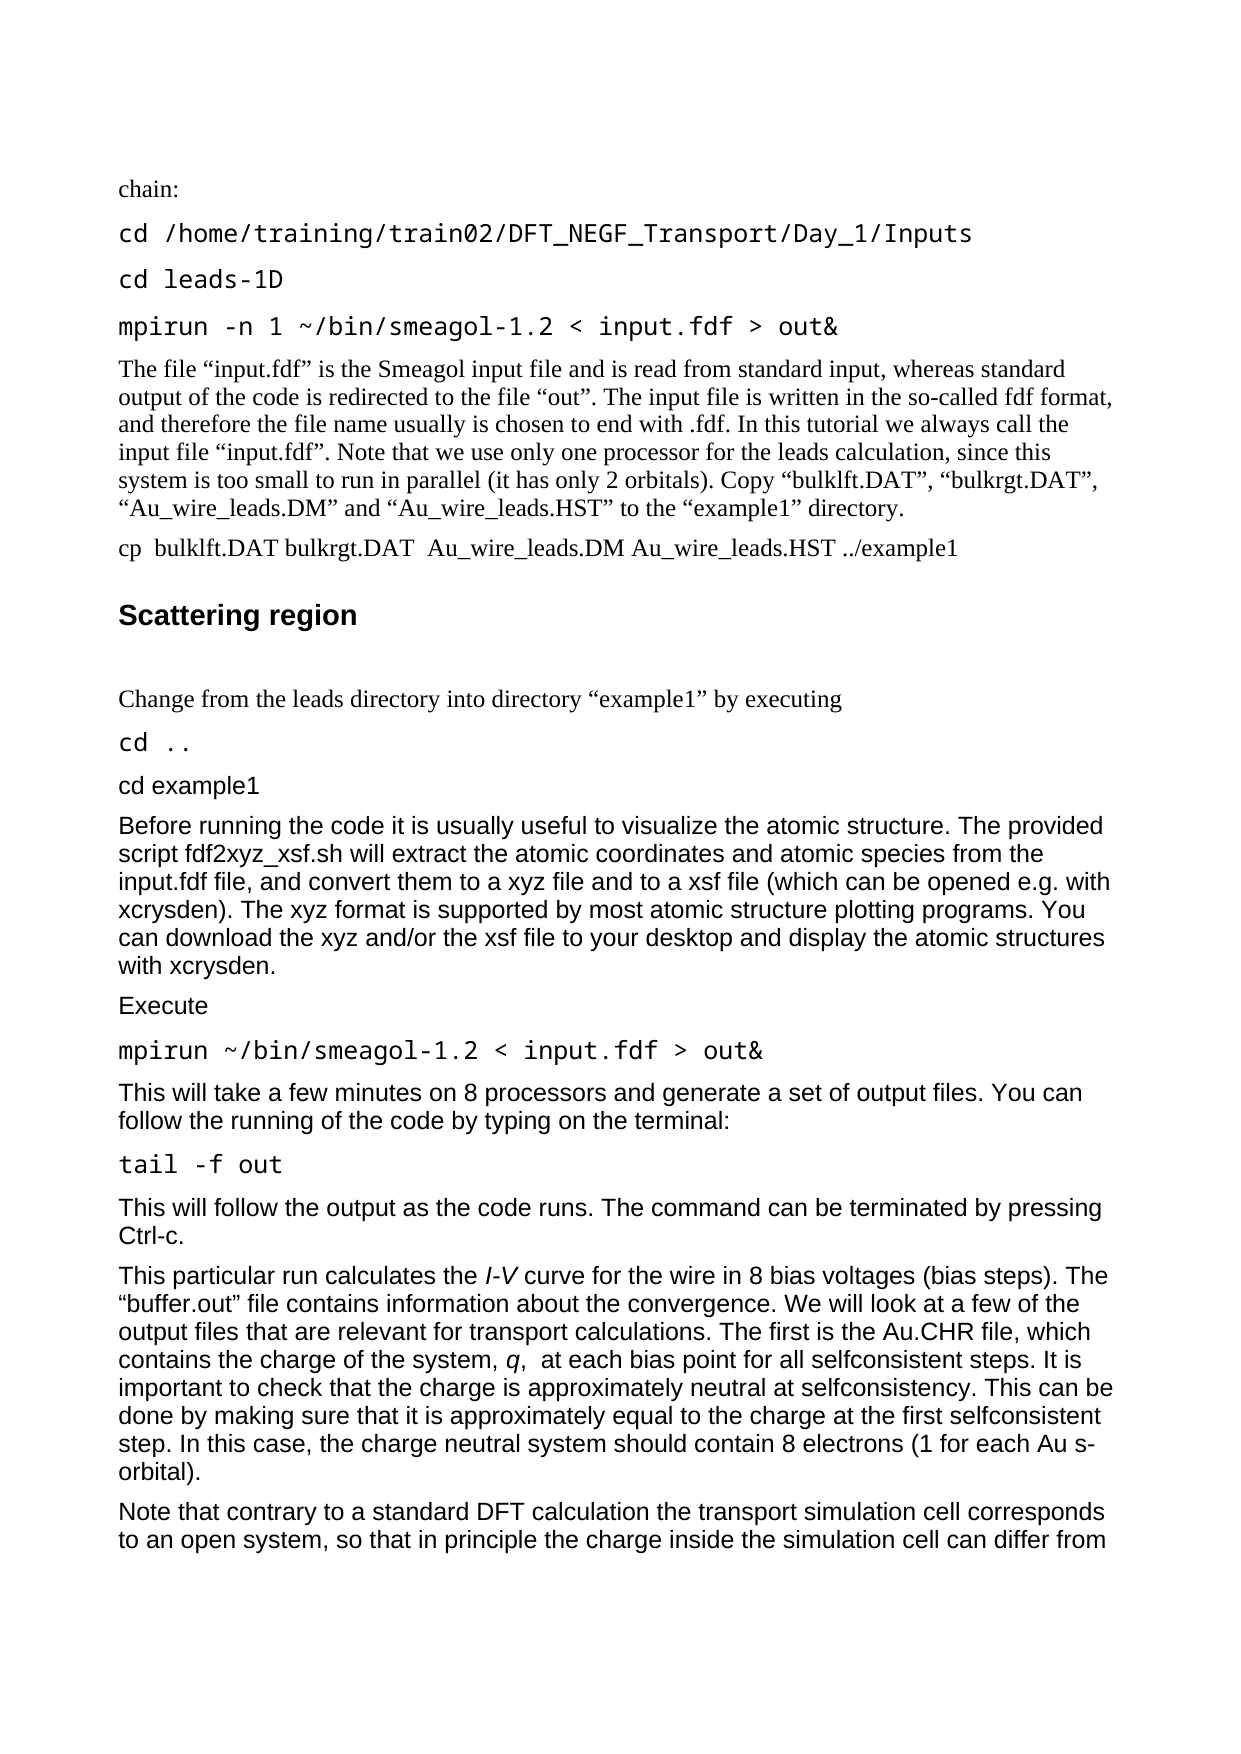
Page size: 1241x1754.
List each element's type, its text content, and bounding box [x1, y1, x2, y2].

text cd leads-1D [118, 262, 1122, 296]
text mpirun -n 1 ~/bin/smeagol-1.2 < input.fdf > out& [118, 309, 1122, 343]
text tail -f out [118, 1147, 1122, 1181]
text Note that contrary to a standard DFT calculation the transport simulation cell corresponds to an open system, so that in principle the charge inside the simulation cell can differ from [118, 1498, 1122, 1554]
text cp bulklft.DAT bulkrgt.DAT Au_wire_leads.DM Au_wire_leads.HST ../example1 [118, 534, 1122, 562]
text cd /home/training/train02/DFT_NEGF_Transport/Day_1/Inputs [118, 216, 1122, 249]
subtitle Scattering region [118, 599, 1122, 632]
text Change from the leads directory into directory “example1” by executing [118, 685, 1122, 712]
text This will take a few minutes on 8 processors and generate a set of output files. You can follow the running of the code by typing on the terminal: [118, 1079, 1122, 1135]
text This particular run calculates the I-V curve for the wire in 8 bias voltages (bias steps). The “buffer.out” file contains information about the convergence. We will look at a few of the output files that are relevant for transport calculations. The first is the Au.CHR file, which contains the charge of the system, q, at each bias point for all selfconsistent steps. It is important to check that the charge is approximately neutral at selfconsistency. This can be done by making sure that it is approximately equal to the charge at the first selfconsistent step. In this case, the charge neutral system should contain 8 electrons (1 for each Au s-orbital). [118, 1262, 1122, 1485]
text mpirun ~/bin/smeagol-1.2 < input.fdf > out& [118, 1032, 1122, 1066]
text The file “input.fdf” is the Smeagol input file and is read from standard input, whereas standard output of the code is redirected to the file “out”. The input file is written in the so-called fdf format, and therefore the file name usually is chosen to end with .fdf. In this tutorial we always call the input file “input.fdf”. Note that we use only one processor for the leads calculation, since this system is too small to run in parallel (it has only 2 orbitals). Copy “bulklft.DAT”, “bulkrgt.DAT”, “Au_wire_leads.DM” and “Au_wire_leads.HST” to the “example1” directory. [118, 355, 1122, 521]
text This will follow the output as the code runs. The command can be terminated by pressing Ctrl-c. [118, 1194, 1122, 1249]
text Before running the code it is usually useful to visualize the atomic structure. The provided script fdf2xyz_xsf.sh will extract the atomic coordinates and atomic species from the input.fdf file, and convert them to a xyz file and to a xsf file (which can be opened e.g. with xcrysden). The xyz format is supported by most atomic structure plotting programs. You can download the xyz and/or the xsf file to your desktop and display the atomic structures with xcrysden. [118, 812, 1122, 979]
text chain: [118, 175, 1122, 203]
text cd example1 [118, 771, 1122, 799]
text Execute [118, 992, 1122, 1020]
text cd .. [118, 725, 1122, 759]
